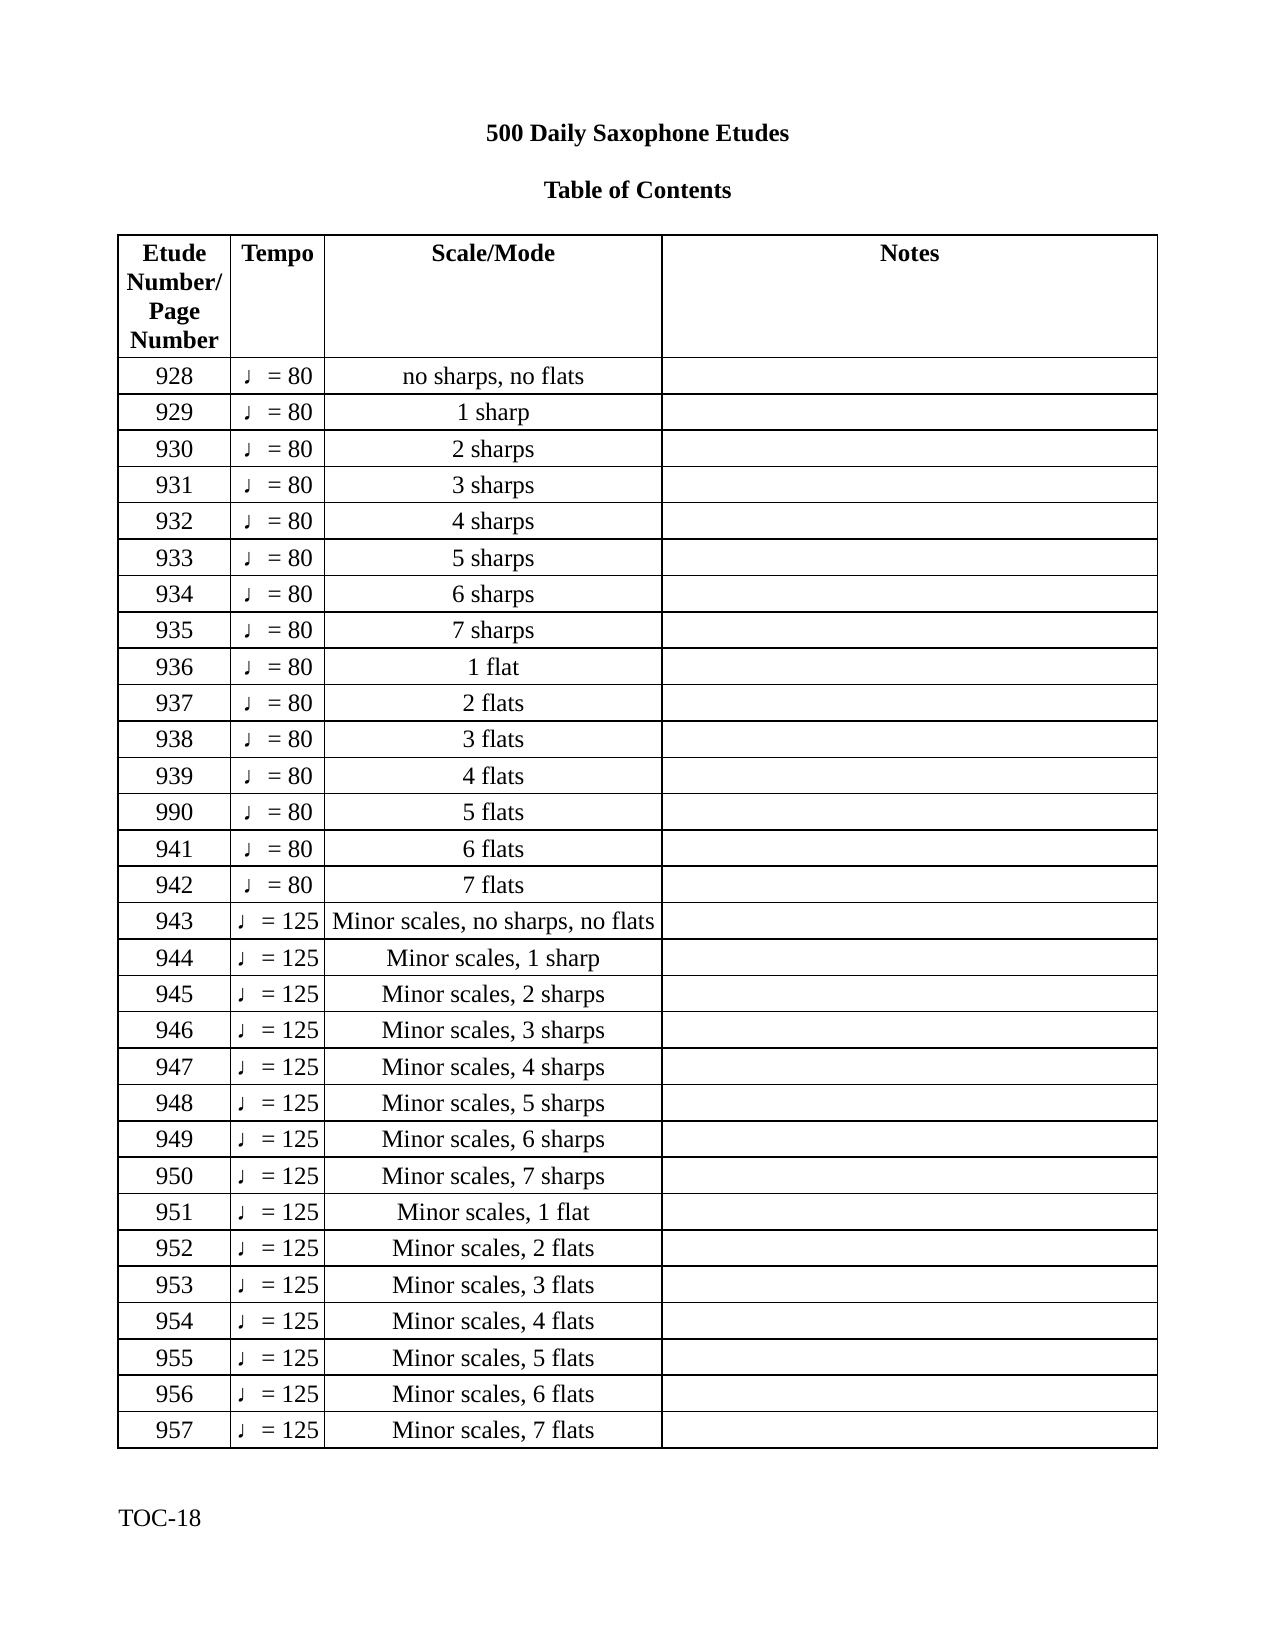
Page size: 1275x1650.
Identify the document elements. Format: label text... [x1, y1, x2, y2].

table_cell [663, 1267, 1157, 1302]
table_cell 6 sharps [325, 576, 661, 611]
table_cell 952 [119, 1231, 230, 1265]
table_cell [663, 722, 1157, 756]
table_cell [663, 976, 1157, 1011]
table_cell 3 flats [325, 722, 661, 756]
table_cell 1 sharp [325, 395, 661, 429]
table_cell 4 flats [325, 758, 661, 793]
table_cell ♩= 125 [231, 1303, 324, 1338]
table_cell Minor scales, no sharps, no flats [325, 903, 661, 938]
table_cell Minor scales, 2 sharps [325, 976, 661, 1011]
table_cell ♩= 125 [231, 1340, 324, 1374]
table_cell ♩= 125 [231, 1231, 324, 1265]
table_cell ♩= 125 [231, 1012, 324, 1047]
table_cell 957 [119, 1412, 230, 1447]
table_cell 939 [119, 758, 230, 793]
table_cell 7 flats [325, 867, 661, 902]
table_cell 954 [119, 1303, 230, 1338]
table_cell [663, 1303, 1157, 1338]
table_cell Minor scales, 5 sharps [325, 1085, 661, 1120]
table_cell 953 [119, 1267, 230, 1302]
table_cell ♩= 80 [231, 576, 324, 611]
table_cell ♩= 80 [231, 831, 324, 865]
table_cell [663, 867, 1157, 902]
table_cell Minor scales, 6 flats [325, 1376, 661, 1411]
table_cell 942 [119, 867, 230, 902]
table_cell ♩= 80 [231, 503, 324, 538]
table_cell [663, 431, 1157, 466]
table_cell 7 sharps [325, 613, 661, 647]
table_cell 935 [119, 613, 230, 647]
table_cell [663, 1049, 1157, 1083]
table_cell Minor scales, 1 sharp [325, 940, 661, 974]
table_cell 934 [119, 576, 230, 611]
table_cell ♩= 80 [231, 722, 324, 756]
table_cell ♩= 80 [231, 867, 324, 902]
table_cell 4 sharps [325, 503, 661, 538]
table_cell [663, 1194, 1157, 1229]
table_cell [663, 467, 1157, 502]
table_cell Minor scales, 4 flats [325, 1303, 661, 1338]
table_cell 947 [119, 1049, 230, 1083]
table_cell 2 flats [325, 685, 661, 720]
table_cell Minor scales, 3 sharps [325, 1012, 661, 1047]
table_cell [663, 831, 1157, 865]
table_cell ♩= 125 [231, 903, 324, 938]
table_cell 943 [119, 903, 230, 938]
table_cell ♩= 80 [231, 358, 324, 393]
table_cell ♩= 80 [231, 613, 324, 647]
table_cell ♩= 80 [231, 395, 324, 429]
table_cell 6 flats [325, 831, 661, 865]
table_cell [663, 1376, 1157, 1411]
table_cell Minor scales, 3 flats [325, 1267, 661, 1302]
table_cell ♩= 80 [231, 540, 324, 574]
table_cell [663, 503, 1157, 538]
table_header Etude Number/ Page Number [119, 236, 230, 356]
table_cell [663, 903, 1157, 938]
table_cell ♩= 80 [231, 649, 324, 684]
table_cell [663, 395, 1157, 429]
table_cell 990 [119, 794, 230, 829]
table_cell [663, 685, 1157, 720]
table_cell ♩= 80 [231, 467, 324, 502]
table_cell Minor scales, 2 flats [325, 1231, 661, 1265]
table_cell ♩= 125 [231, 1049, 324, 1083]
table_cell [663, 1412, 1157, 1447]
table_cell 928 [119, 358, 230, 393]
table_cell ♩= 80 [231, 758, 324, 793]
table_cell ♩= 125 [231, 1376, 324, 1411]
table_cell [663, 940, 1157, 974]
table_cell [663, 540, 1157, 574]
table_cell 944 [119, 940, 230, 974]
table_cell [663, 358, 1157, 393]
table_cell Minor scales, 1 flat [325, 1194, 661, 1229]
table_cell 932 [119, 503, 230, 538]
table_cell Minor scales, 7 sharps [325, 1158, 661, 1193]
table_cell Minor scales, 7 flats [325, 1412, 661, 1447]
table_cell Minor scales, 5 flats [325, 1340, 661, 1374]
table_cell 945 [119, 976, 230, 1011]
table_cell 3 sharps [325, 467, 661, 502]
table_header Notes [663, 236, 1157, 356]
table_cell [663, 758, 1157, 793]
table_cell ♩= 125 [231, 976, 324, 1011]
table_cell [663, 576, 1157, 611]
table_cell Minor scales, 4 sharps [325, 1049, 661, 1083]
table_cell ♩= 125 [231, 1194, 324, 1229]
table_cell ♩= 125 [231, 1122, 324, 1156]
table_cell ♩= 125 [231, 1158, 324, 1193]
table_cell 1 flat [325, 649, 661, 684]
table_cell 933 [119, 540, 230, 574]
table_cell ♩= 125 [231, 940, 324, 974]
table_cell 931 [119, 467, 230, 502]
table_cell [663, 1012, 1157, 1047]
table_cell [663, 649, 1157, 684]
table_cell [663, 1085, 1157, 1120]
table_cell [663, 1231, 1157, 1265]
table_cell [663, 794, 1157, 829]
table_cell Minor scales, 6 sharps [325, 1122, 661, 1156]
table_cell 946 [119, 1012, 230, 1047]
table_cell 956 [119, 1376, 230, 1411]
table_cell 929 [119, 395, 230, 429]
table_cell 5 sharps [325, 540, 661, 574]
table_cell 951 [119, 1194, 230, 1229]
table_cell 5 flats [325, 794, 661, 829]
table_cell 936 [119, 649, 230, 684]
table_cell 930 [119, 431, 230, 466]
table_cell 955 [119, 1340, 230, 1374]
table_cell 938 [119, 722, 230, 756]
table_cell 948 [119, 1085, 230, 1120]
table_cell [663, 613, 1157, 647]
table_cell ♩= 80 [231, 431, 324, 466]
table_header Scale/Mode [325, 236, 661, 356]
table_header Tempo [231, 236, 324, 356]
table_cell 937 [119, 685, 230, 720]
table_cell [663, 1122, 1157, 1156]
table_cell ♩= 80 [231, 794, 324, 829]
table_cell ♩= 125 [231, 1085, 324, 1120]
table_cell 2 sharps [325, 431, 661, 466]
table_cell no sharps, no flats [325, 358, 661, 393]
table_cell 941 [119, 831, 230, 865]
table_cell 949 [119, 1122, 230, 1156]
table_cell [663, 1340, 1157, 1374]
table_cell ♩= 125 [231, 1412, 324, 1447]
table_cell 950 [119, 1158, 230, 1193]
table_cell [663, 1158, 1157, 1193]
table_cell ♩= 125 [231, 1267, 324, 1302]
table_cell ♩= 80 [231, 685, 324, 720]
